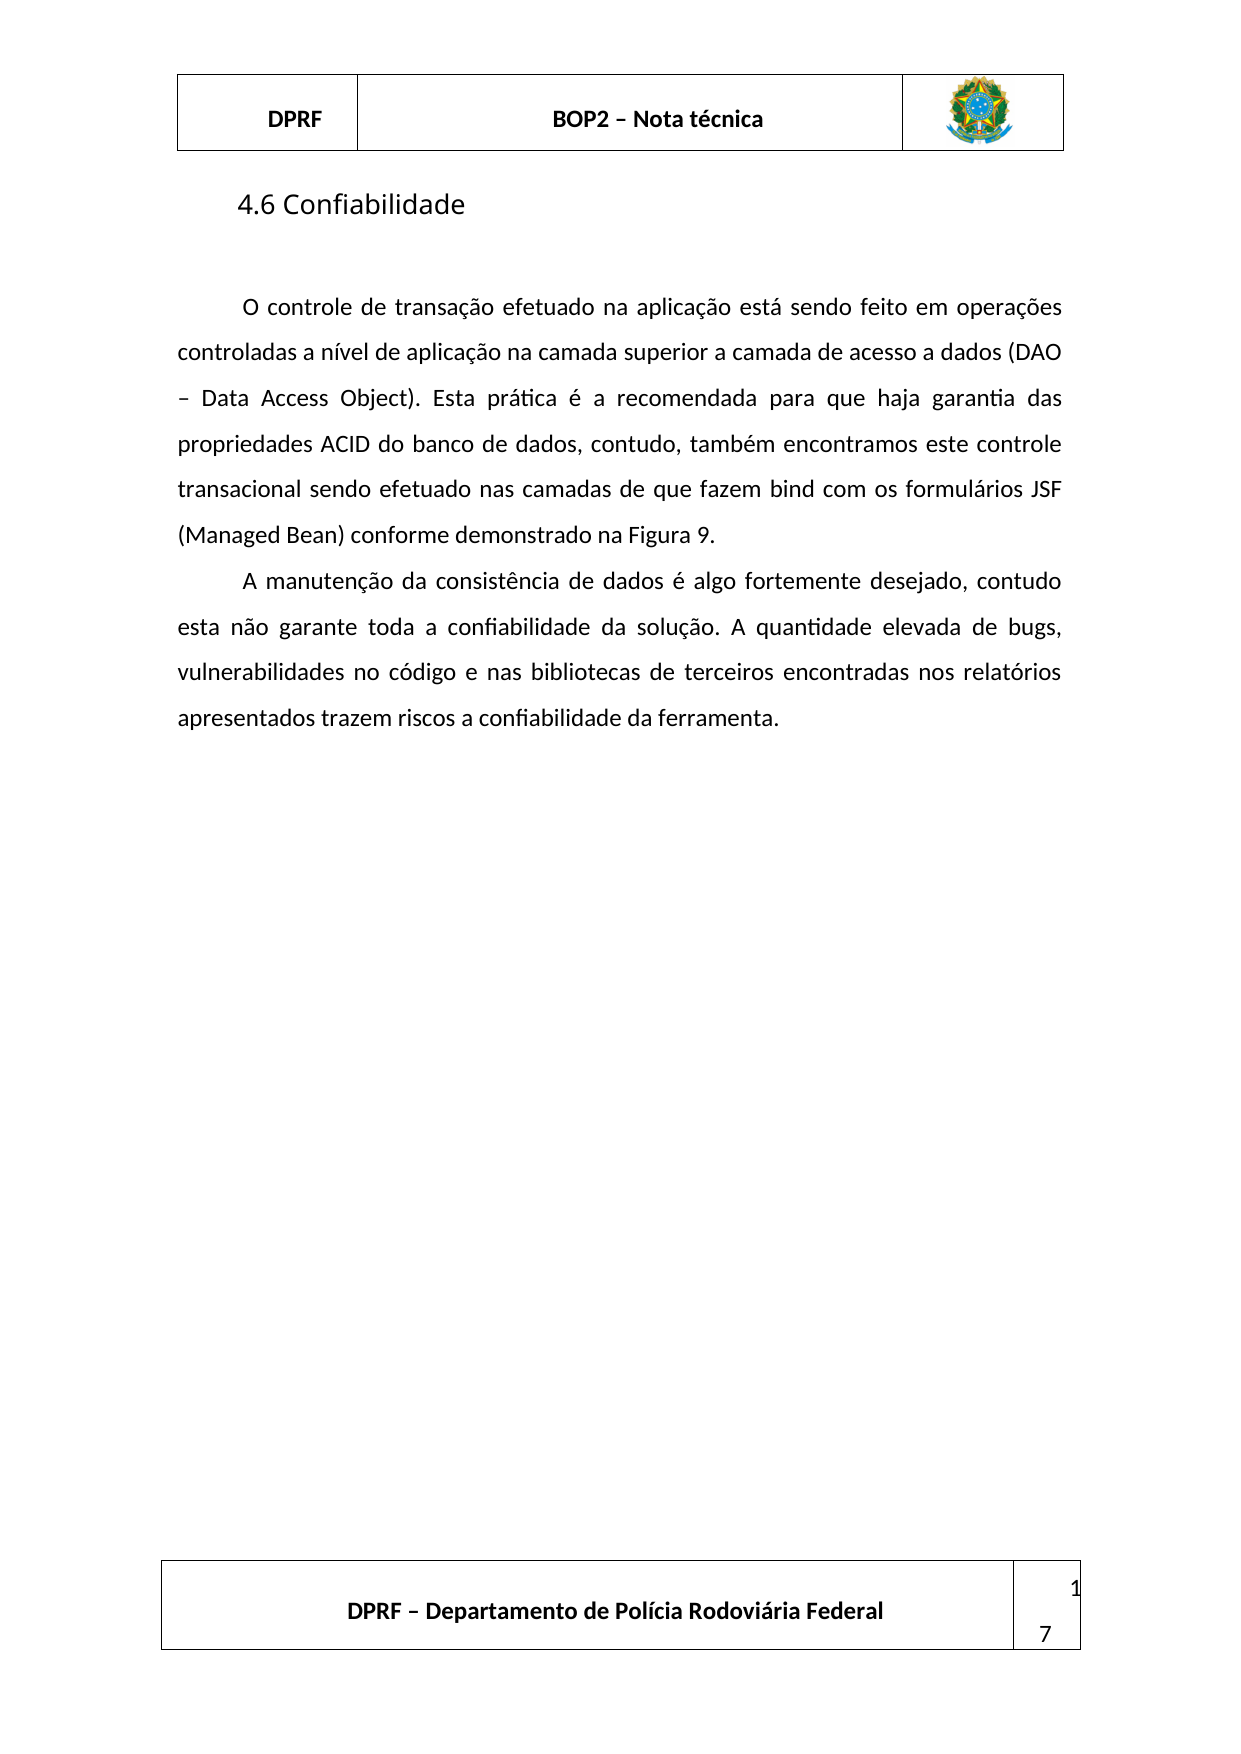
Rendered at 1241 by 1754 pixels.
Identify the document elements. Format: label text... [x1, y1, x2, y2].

text O controle de transação efetuado na aplicação está sendo feito em operações controladas a nível de aplicação na camada superior a camada de acesso a dados (DAO – Data Access Object). Esta prática é a recomendada para que haja garantia das propriedades ACID do banco de dados, contudo, também encontramos este controle transacional sendo efetuado nas camadas de que fazem bind com os formulários JSF (Managed Bean) conforme demonstrado na Figura 9. [177, 367, 1063, 382]
text A manutenção da consistência de dados é algo fortemente desejado, contudo esta não garante toda a confiabilidade da solução. A quantidade elevada de bugs, vulnerabilidades no código e nas bibliotecas de terceiros encontradas nos relatórios apresentados trazem riscos a confiabilidade da ferramenta. [177, 687, 1063, 733]
text O controle de transação efetuado na aplicação está sendo feito em operações controladas a nível de aplicação na camada superior a camada de acesso a dados (DAO – Data Access Object). Esta prática é a recomendada para que haja garantia das propriedades ACID do banco de dados, contudo, também encontramos este controle transacional sendo efetuado nas camadas de que fazem bind com os formulários JSF (Managed Bean) conforme demonstrado na Figura 9. [177, 291, 1063, 336]
subtitle 4.6 Confiabilidade [466, 186, 1063, 223]
text O controle de transação efetuado na aplicação está sendo feito em operações controladas a nível de aplicação na camada superior a camada de acesso a dados (DAO – Data Access Object). Esta prática é a recomendada para que haja garantia das propriedades ACID do banco de dados, contudo, também encontramos este controle transacional sendo efetuado nas camadas de que fazem bind com os formulários JSF (Managed Bean) conforme demonstrado na Figura 9. [177, 458, 1063, 474]
text A manutenção da consistência de dados é algo fortemente desejado, contudo esta não garante toda a confiabilidade da solução. A quantidade elevada de bugs, vulnerabilidades no código e nas bibliotecas de terceiros encontradas nos relatórios apresentados trazem riscos a confiabilidade da ferramenta. [177, 641, 1063, 656]
text O controle de transação efetuado na aplicação está sendo feito em operações controladas a nível de aplicação na camada superior a camada de acesso a dados (DAO – Data Access Object). Esta prática é a recomendada para que haja garantia das propriedades ACID do banco de dados, contudo, também encontramos este controle transacional sendo efetuado nas camadas de que fazem bind com os formulários JSF (Managed Bean) conforme demonstrado na Figura 9. [177, 504, 1063, 550]
text A manutenção da consistência de dados é algo fortemente desejado, contudo esta não garante toda a confiabilidade da solução. A quantidade elevada de bugs, vulnerabilidades no código e nas bibliotecas de terceiros encontradas nos relatórios apresentados trazem riscos a confiabilidade da ferramenta. [177, 565, 1063, 611]
picture [944, 75, 1020, 149]
subtitle 4.6 Confiabilidade [177, 186, 237, 223]
text O controle de transação efetuado na aplicação está sendo feito em operações controladas a nível de aplicação na camada superior a camada de acesso a dados (DAO – Data Access Object). Esta prática é a recomendada para que haja garantia das propriedades ACID do banco de dados, contudo, também encontramos este controle transacional sendo efetuado nas camadas de que fazem bind com os formulários JSF (Managed Bean) conforme demonstrado na Figura 9. [177, 413, 1063, 428]
